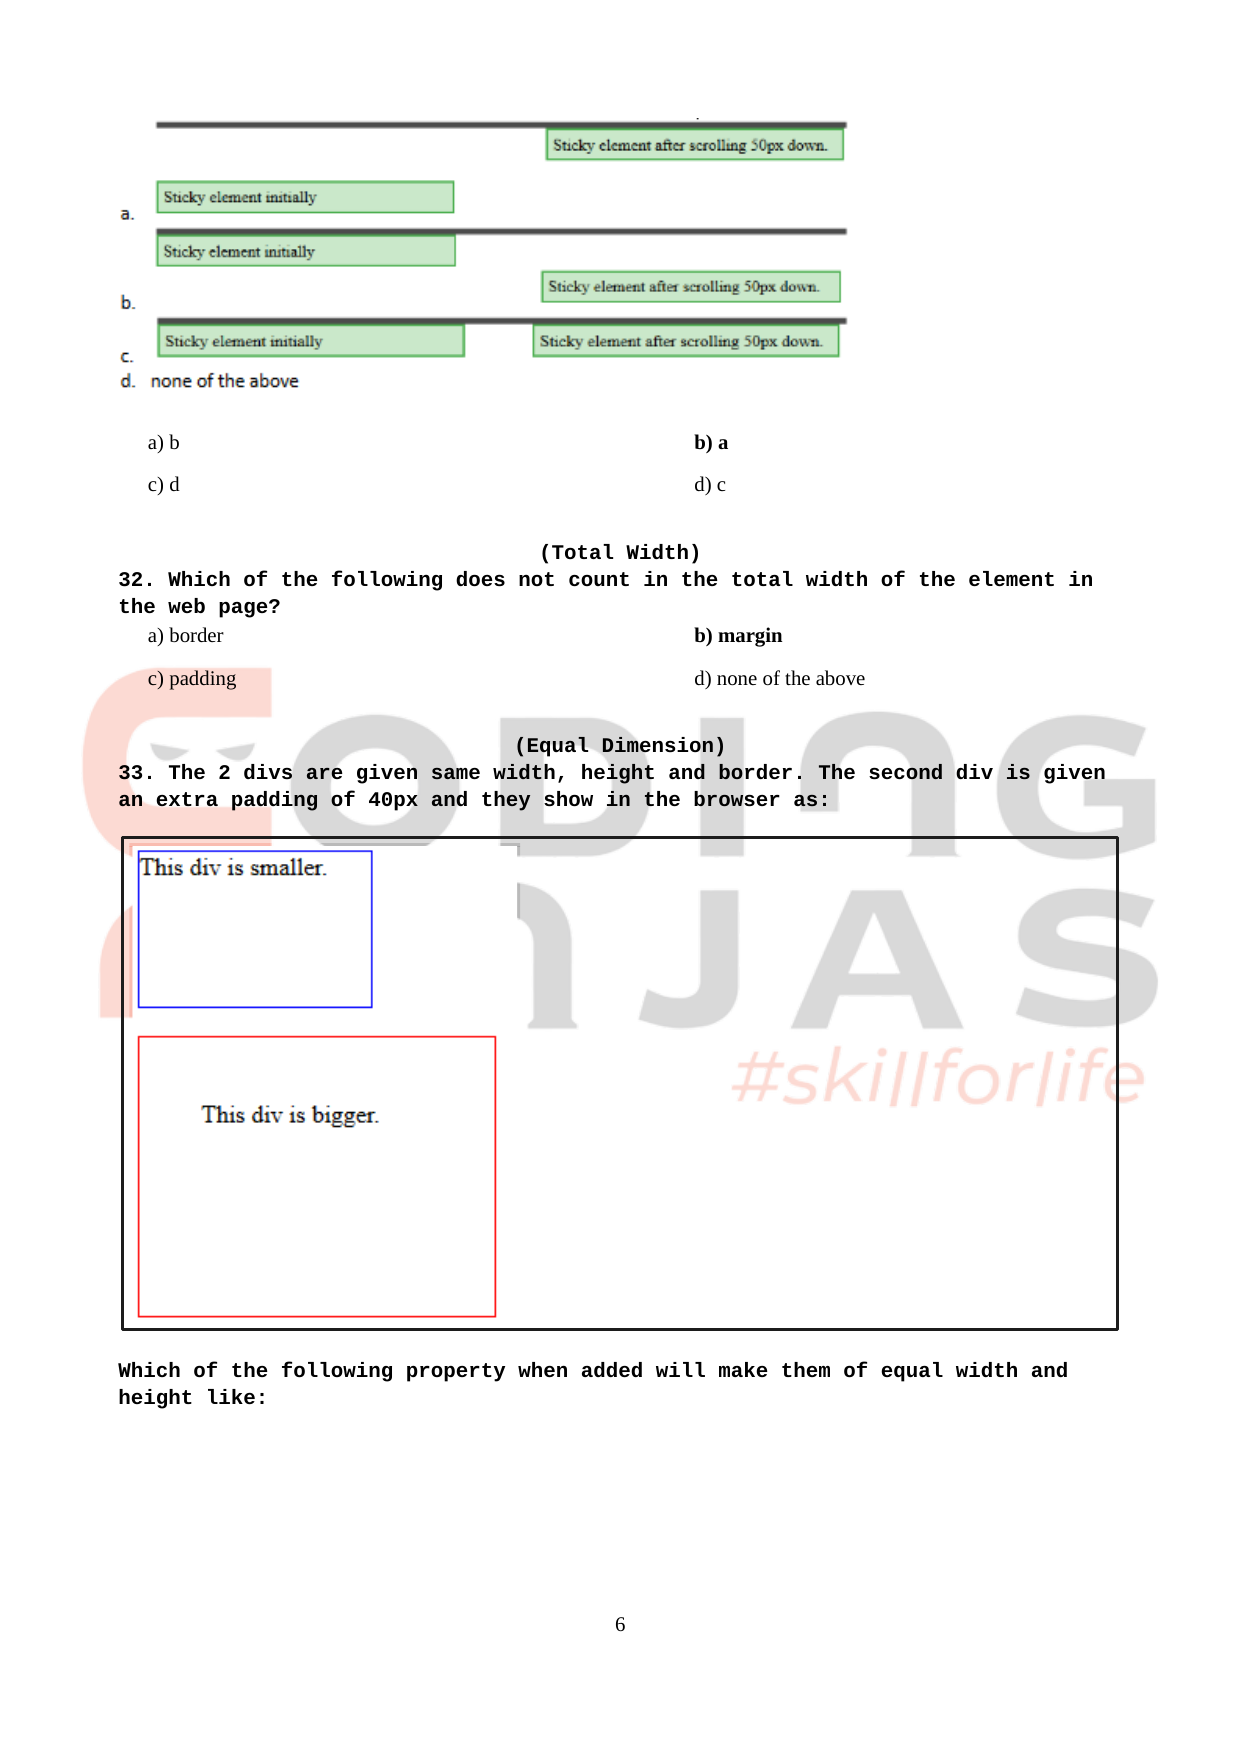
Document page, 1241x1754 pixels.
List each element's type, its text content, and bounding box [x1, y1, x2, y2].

text a) b b) a [148, 430, 1122, 454]
text (Equal Dimension) [118, 735, 1122, 758]
picture [115, 118, 849, 400]
text c) d d) c [148, 472, 1122, 496]
text a) border b) margin [148, 623, 1122, 647]
text 32. Which of the following does not count in the total width of the element in the web page? [118, 569, 1122, 620]
text (Total Width) [118, 542, 1122, 565]
text 33. The 2 divs are given same width, height and border. The second div is given an extra padding of 40px and they show in the browser as: [118, 762, 1122, 813]
text Which of the following property when added will make them of equal width and height like: [118, 1360, 1122, 1411]
text c) padding d) none of the above [148, 665, 1122, 689]
picture [132, 846, 518, 1327]
